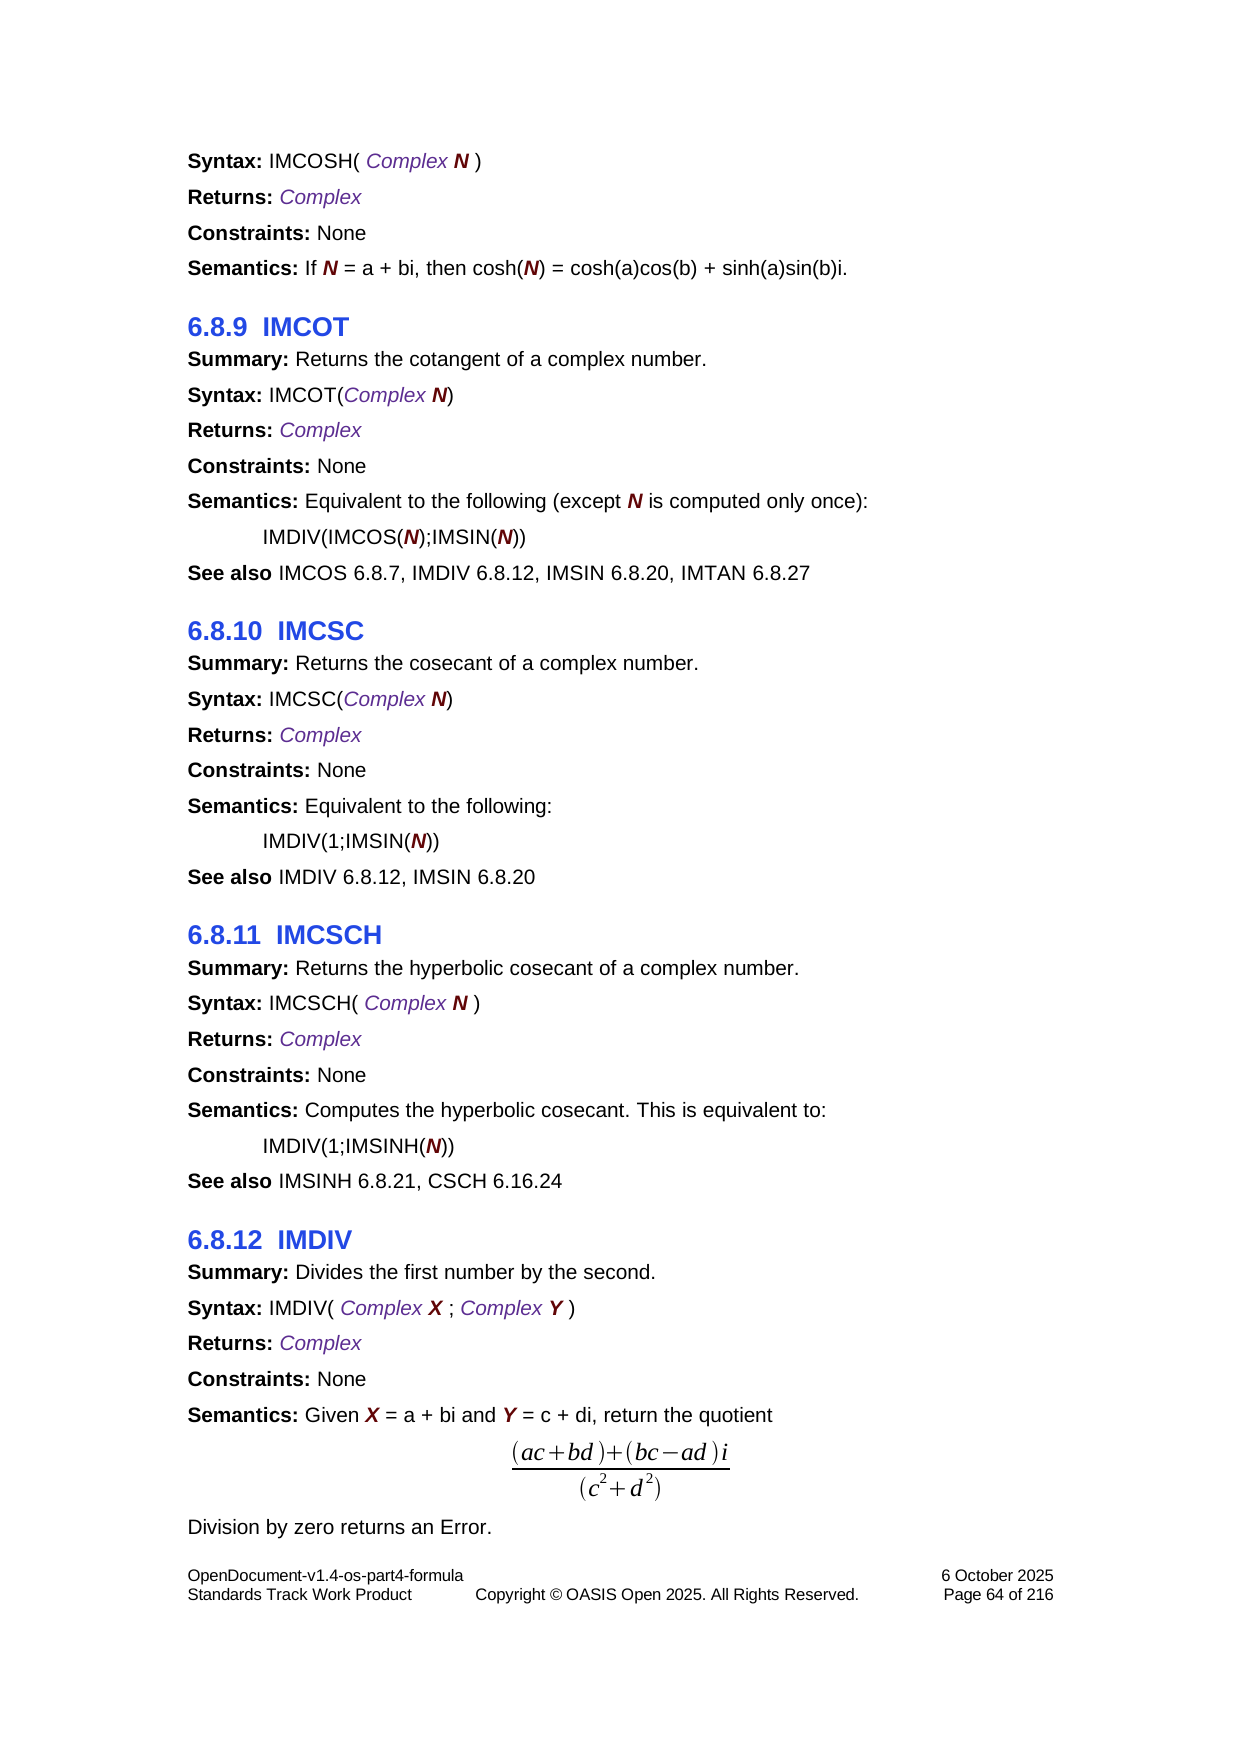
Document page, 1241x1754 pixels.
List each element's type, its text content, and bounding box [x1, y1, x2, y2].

text Returns: Complex [187, 723, 1053, 747]
text Returns: Complex [187, 419, 1053, 442]
text Summary: Returns the hyperbolic cosecant of a complex number. [187, 956, 1053, 980]
subtitle IMCSC [187, 616, 1053, 646]
text Semantics: If N = a + bi, then cosh(N) = cosh(a)cos(b) + sinh(a)sin(b)i. [187, 257, 1053, 280]
text Returns: Complex [187, 1332, 1053, 1355]
text Semantics: Equivalent to the following: [187, 794, 1053, 818]
text Returns: Complex [187, 1027, 1053, 1051]
subtitle IMDIV [187, 1224, 1053, 1254]
text Division by zero returns an Error. [187, 1515, 1053, 1539]
text Constraints: None [187, 1063, 1053, 1087]
text Summary: Returns the cosecant of a complex number. [187, 652, 1053, 675]
text Returns: Complex [187, 186, 1053, 209]
text IMDIV(IMCOS(N);IMSIN(N)) [187, 526, 1053, 549]
text Syntax: IMCSCH( Complex N ) [187, 992, 1053, 1015]
text See also IMCOS 6.8.7, IMDIV 6.8.12, IMSIN 6.8.20, IMTAN 6.8.27 [187, 561, 1053, 585]
text See also IMDIV 6.8.12, IMSIN 6.8.20 [187, 866, 1053, 889]
text Summary: Returns the cotangent of a complex number. [187, 347, 1053, 371]
text Syntax: IMCSC(Complex N) [187, 687, 1053, 711]
text Semantics: Given X = a + bi and Y = c + di, return the quotient [187, 1403, 1053, 1427]
subtitle IMCSCH [187, 920, 1053, 950]
text Semantics: Equivalent to the following (except N is computed only once): [187, 490, 1053, 513]
text Syntax: IMDIV( Complex X ; Complex Y ) [187, 1296, 1053, 1320]
text Semantics: Computes the hyperbolic cosecant. This is equivalent to: [187, 1099, 1053, 1122]
text Constraints: None [187, 454, 1053, 478]
text Constraints: None [187, 221, 1053, 245]
subtitle IMCOT [187, 311, 1053, 341]
text Summary: Divides the first number by the second. [187, 1261, 1053, 1284]
text Constraints: None [187, 1367, 1053, 1391]
text Constraints: None [187, 759, 1053, 782]
text IMDIV(1;IMSIN(N)) [187, 830, 1053, 853]
text See also IMSINH 6.8.21, CSCH 6.16.24 [187, 1170, 1053, 1193]
text IMDIV(1;IMSINH(N)) [187, 1134, 1053, 1158]
text Syntax: IMCOSH( Complex N ) [187, 150, 1053, 173]
text Syntax: IMCOT(Complex N) [187, 383, 1053, 407]
